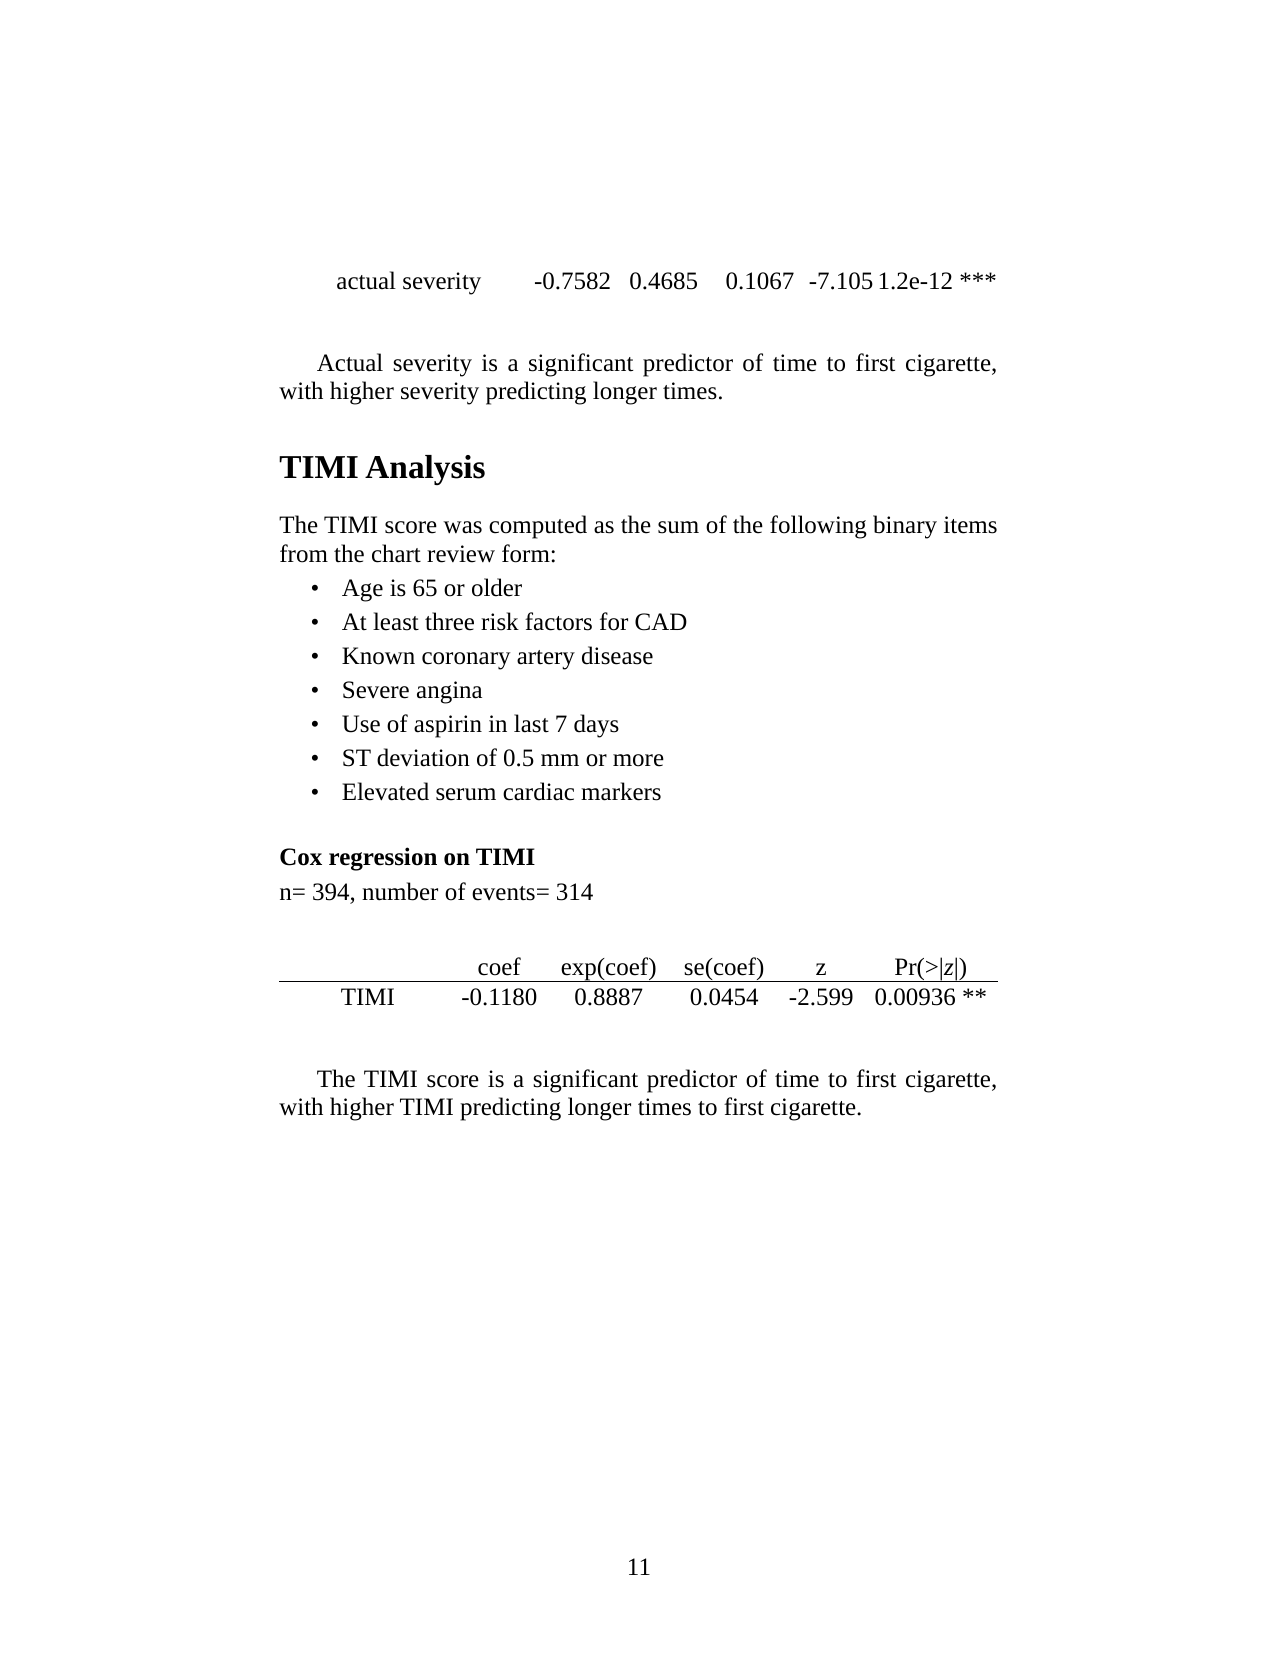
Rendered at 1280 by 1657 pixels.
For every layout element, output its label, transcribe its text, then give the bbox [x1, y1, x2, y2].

table_cell -7.105 [805, 265, 876, 295]
text Actual severity is a significant predictor of time to first cigarette, with higher severity predicting longer times. [279, 348, 998, 405]
list • Known coronary artery disease [310, 641, 998, 669]
table_header exp(coef) [548, 952, 669, 981]
table_cell 0.1067 [714, 265, 805, 295]
list • Use of aspirin in last 7 days [310, 709, 998, 737]
table_cell TIMI [279, 982, 450, 1011]
subtitle Cox regression on TIMI [279, 842, 998, 871]
table_cell 0.00936 ** [863, 982, 998, 1011]
text n= 394, number of events= 314 [279, 877, 998, 906]
list • Severe angina [310, 675, 998, 703]
text The TIMI score was computed as the sum of the following binary items from the chart review form: [279, 510, 998, 568]
subtitle TIMI Analysis [279, 448, 998, 486]
list • ST deviation of 0.5 mm or more [310, 743, 998, 771]
table_header se(coef) [669, 952, 779, 981]
table_header z [779, 952, 863, 981]
table_cell 0.0454 [669, 982, 779, 1011]
table_header coef [450, 952, 547, 981]
text The TIMI score is a significant predictor of time to first cigarette, with higher TIMI predicting longer times to first cigarette. [279, 1064, 998, 1121]
table_header [279, 952, 450, 981]
table_cell 1.2e-12 *** [876, 265, 998, 295]
list • At least three risk factors for CAD [310, 607, 998, 636]
table_cell -2.599 [779, 982, 863, 1011]
list • Age is 65 or older [310, 573, 998, 602]
table_cell -0.7582 [532, 265, 613, 295]
table_header Pr(>|z|) [863, 952, 998, 981]
table_cell -0.1180 [450, 982, 547, 1011]
table_cell actual severity [279, 265, 532, 295]
table_cell 0.4685 [613, 265, 714, 295]
list • Elevated serum cardiac markers [310, 777, 998, 805]
table_cell 0.8887 [548, 982, 669, 1011]
